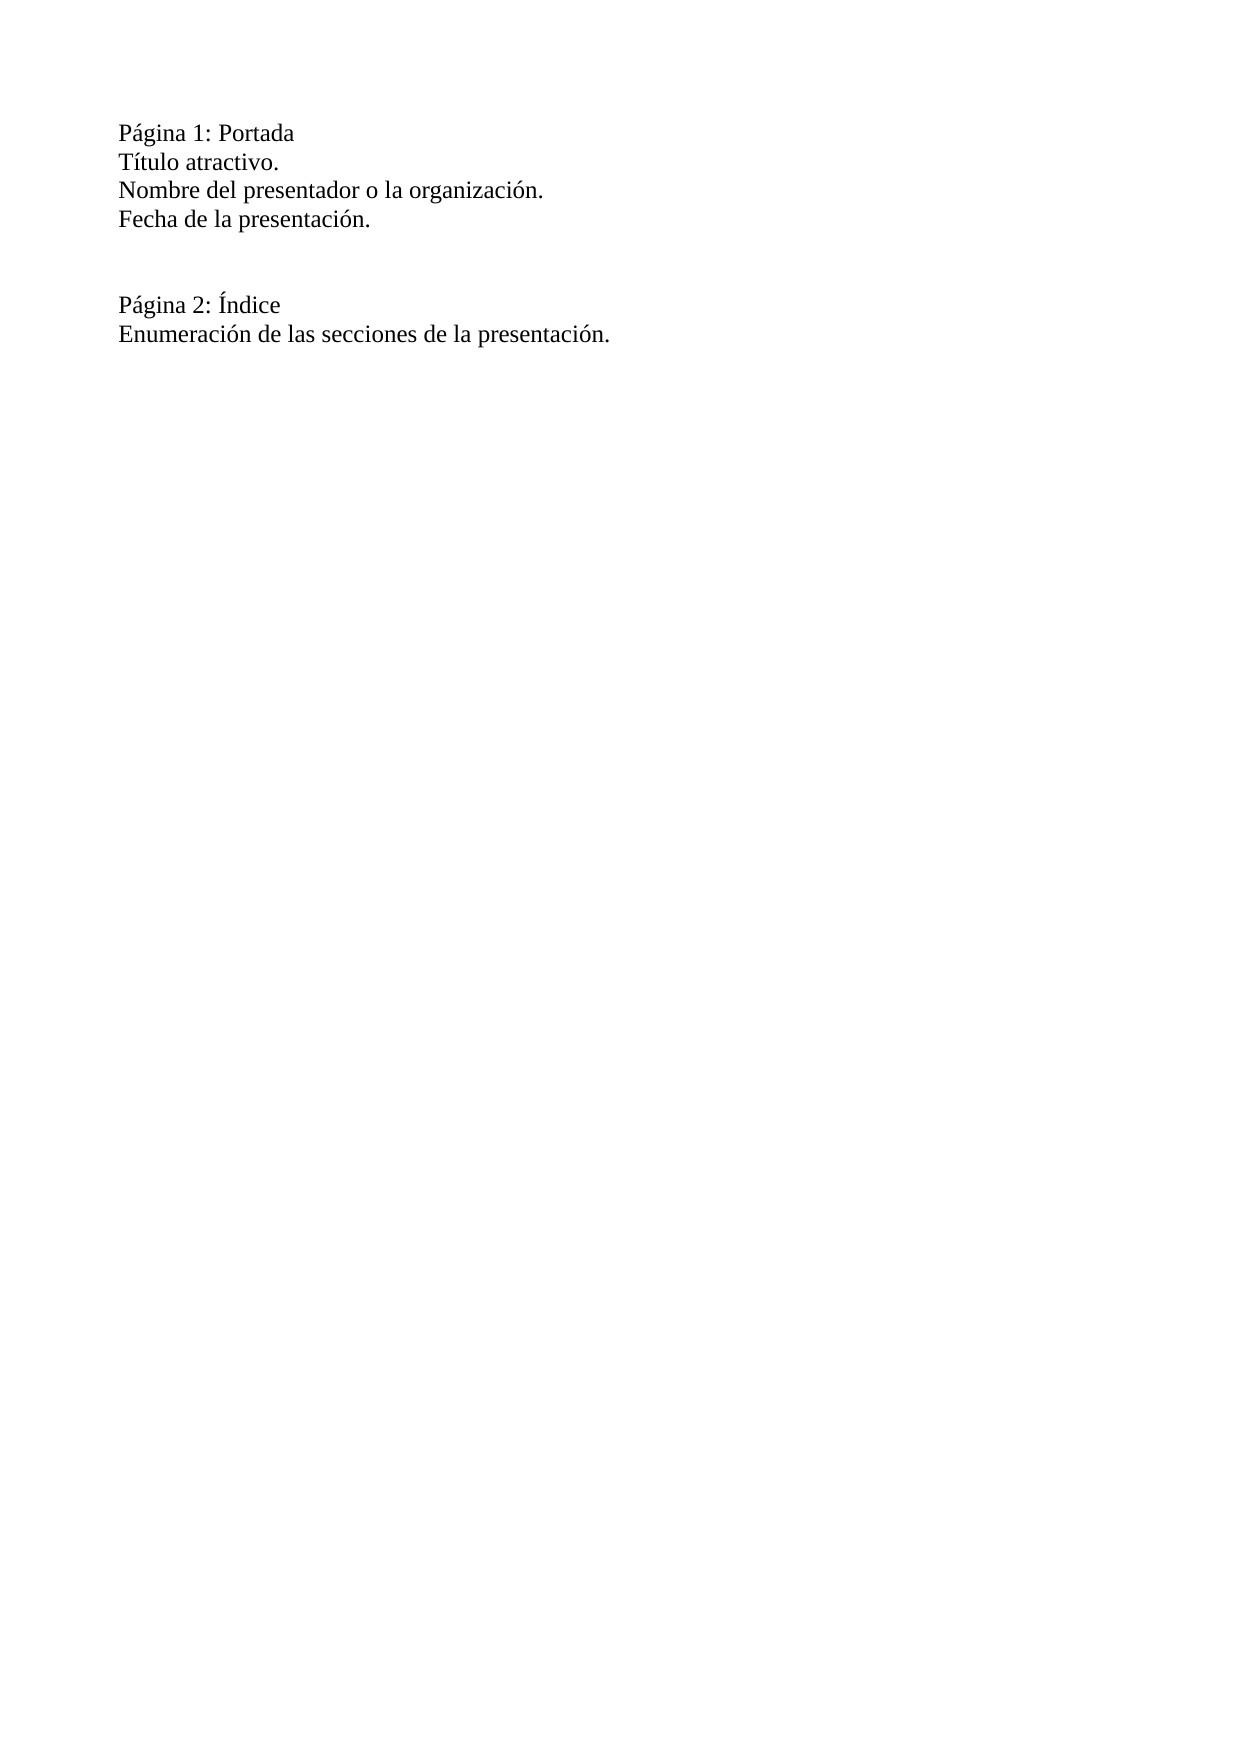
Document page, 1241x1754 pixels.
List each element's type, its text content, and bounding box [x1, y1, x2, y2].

text Título atractivo. [118, 147, 1122, 176]
text Nombre del presentador o la organización. [118, 176, 1122, 204]
text Fecha de la presentación. [118, 204, 1122, 233]
text Página 1: Portada [118, 118, 1122, 147]
text Página 2: Índice [118, 291, 1122, 319]
text Enumeración de las secciones de la presentación. [118, 319, 1122, 348]
